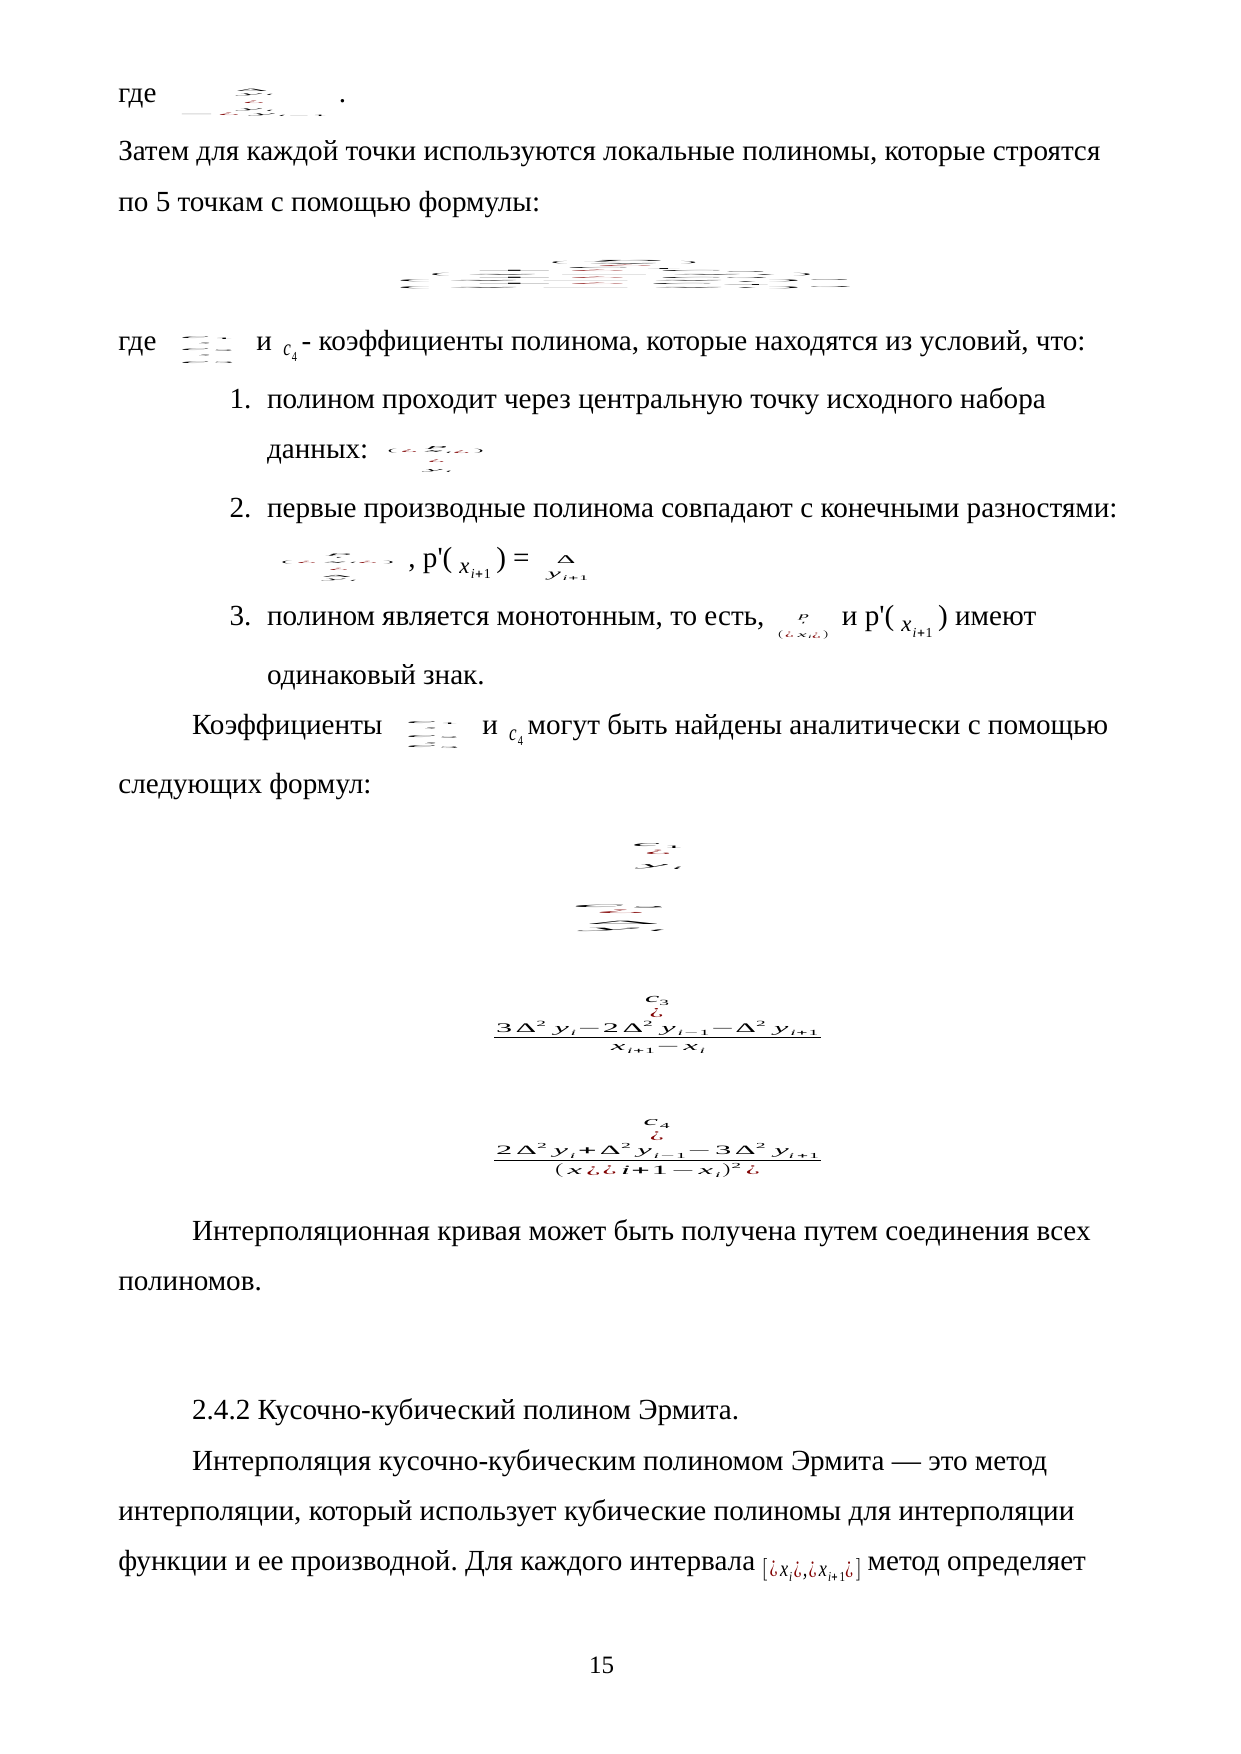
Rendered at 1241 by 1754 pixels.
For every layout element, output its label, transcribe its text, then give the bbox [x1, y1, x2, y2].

text где и - коэффициенты полинома, которые находятся из условий, что: [118, 323, 1122, 364]
subtitle 2.4.2 Кусочно-кубический полином Эрмита. [118, 1392, 1122, 1426]
list полином проходит через центральную точку исходного набора данных: [229, 381, 1122, 473]
text Затем для каждой точки используются локальные полиномы, которые строятся по 5 точкам с помощью формулы: [118, 133, 1122, 217]
list полином является монотонным, то есть, и p'() имеют одинаковый знак. [229, 598, 1122, 691]
list первые производные полинома совпадают с конечными разностями: , p'() = [229, 490, 1122, 582]
text Коэффициенты и могут быть найдены аналитически с помощью следующих формул: [118, 707, 1122, 799]
text Интерполяция кусочно-кубическим полиномом Эрмита — это метод интерполяции, который использует кубические полиномы для интерполяции функции и ее производной. Для каждого интервала метод определяет значения функции и ее производной в четырех точках: . Затем на этом интервале строится кубический полином, который проходит через эти точки и имеет те же значения производной на концах интервала, что и исходная функция. [118, 1443, 1122, 1585]
text где . [118, 75, 1122, 117]
text Интерполяционная кривая может быть получена путем соединения всех полиномов. [118, 1213, 1122, 1297]
